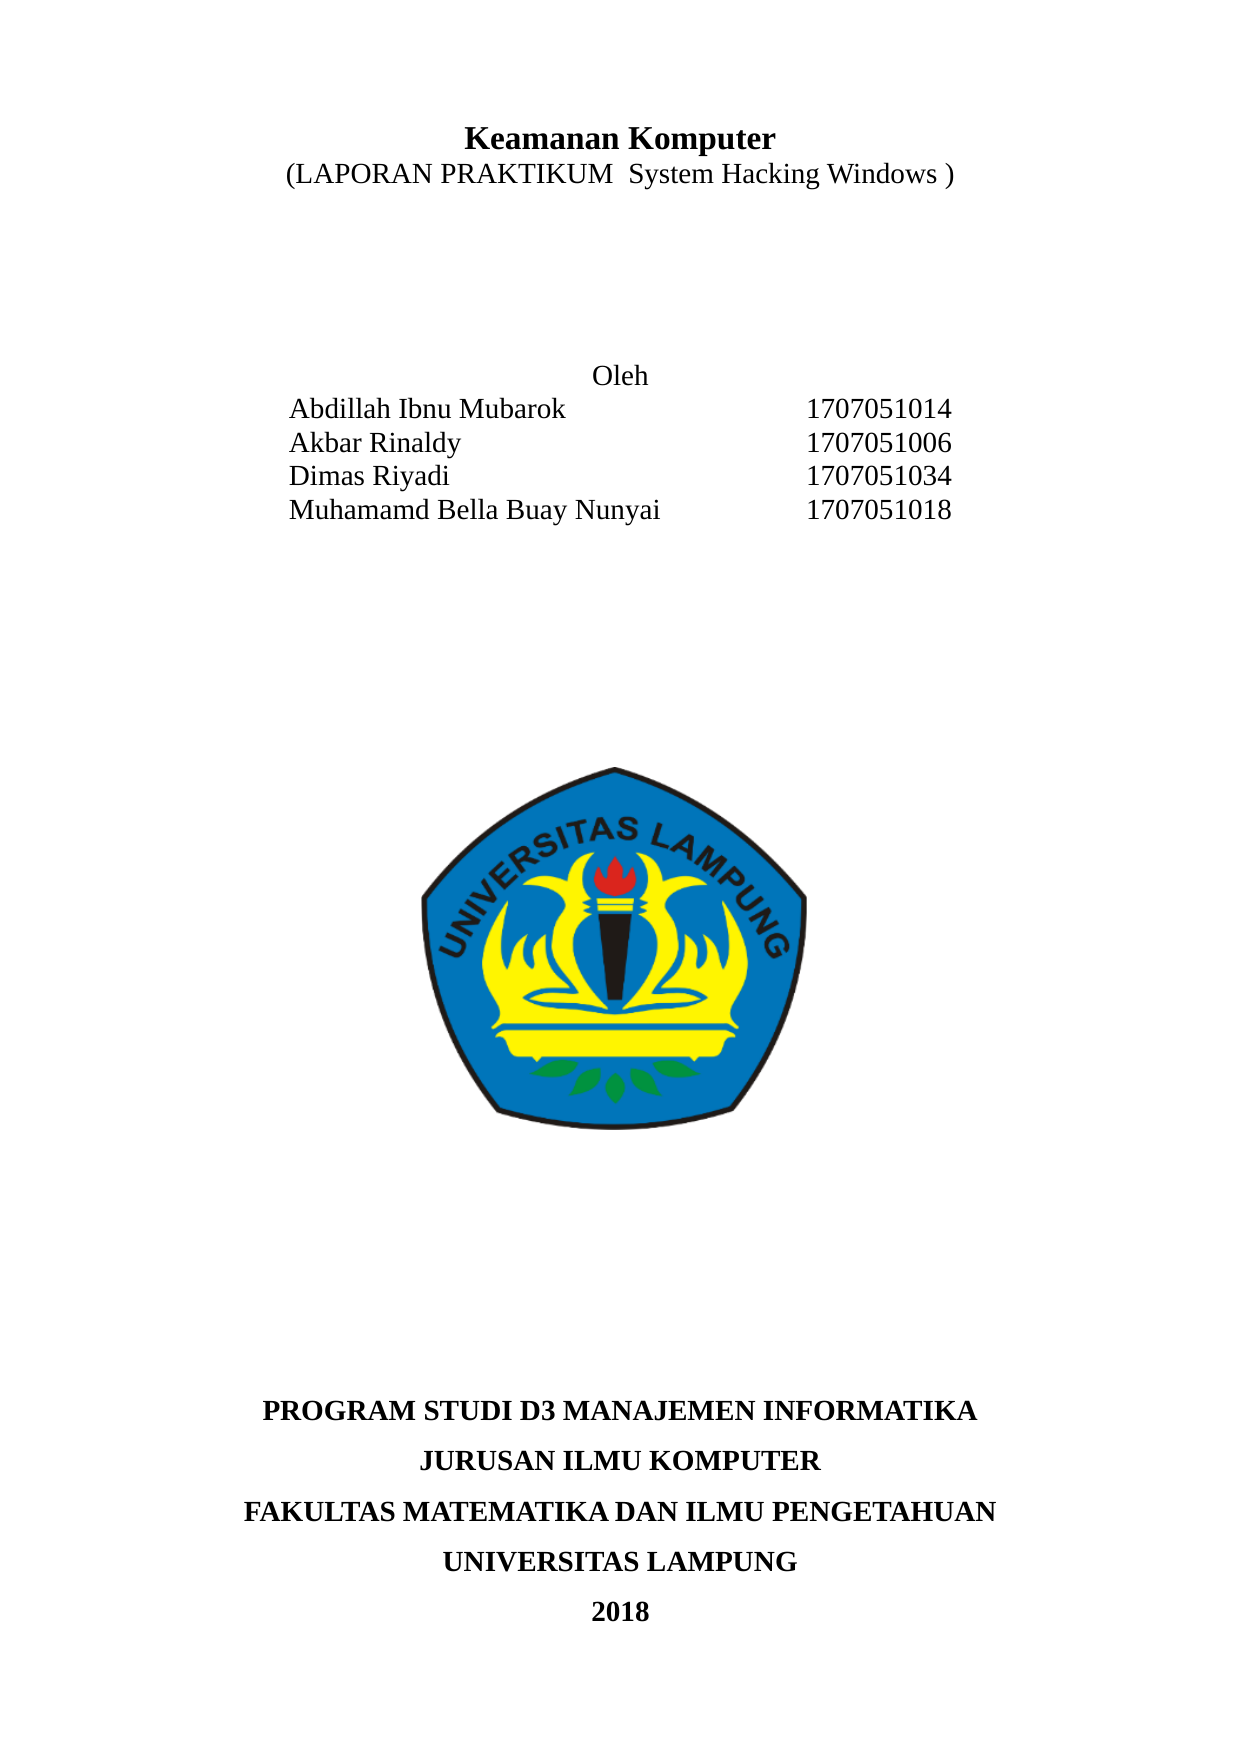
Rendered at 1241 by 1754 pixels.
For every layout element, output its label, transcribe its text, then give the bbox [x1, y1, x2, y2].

text Dimas Riyadi 1707051034 [118, 458, 1122, 492]
text Akbar Rinaldy 1707051006 [118, 425, 1122, 458]
text (LAPORAN PRAKTIKUM System Hacking Windows ) [118, 156, 1122, 190]
text Abdillah Ibnu Mubarok 1707051014 [118, 391, 1122, 425]
text Keamanan Komputer [118, 118, 1122, 156]
picture [421, 767, 807, 1130]
text Oleh [118, 358, 1122, 391]
text Muhamamd Bella Buay Nunyai 1707051018 [118, 492, 1122, 525]
text PROGRAM STUDI D3 MANAJEMEN INFORMATIKA JURUSAN ILMU KOMPUTER FAKULTAS MATEMATIKA DAN ILMU PENGETAHUAN UNIVERSITAS LAMPUNG 2018 [118, 1393, 1122, 1628]
